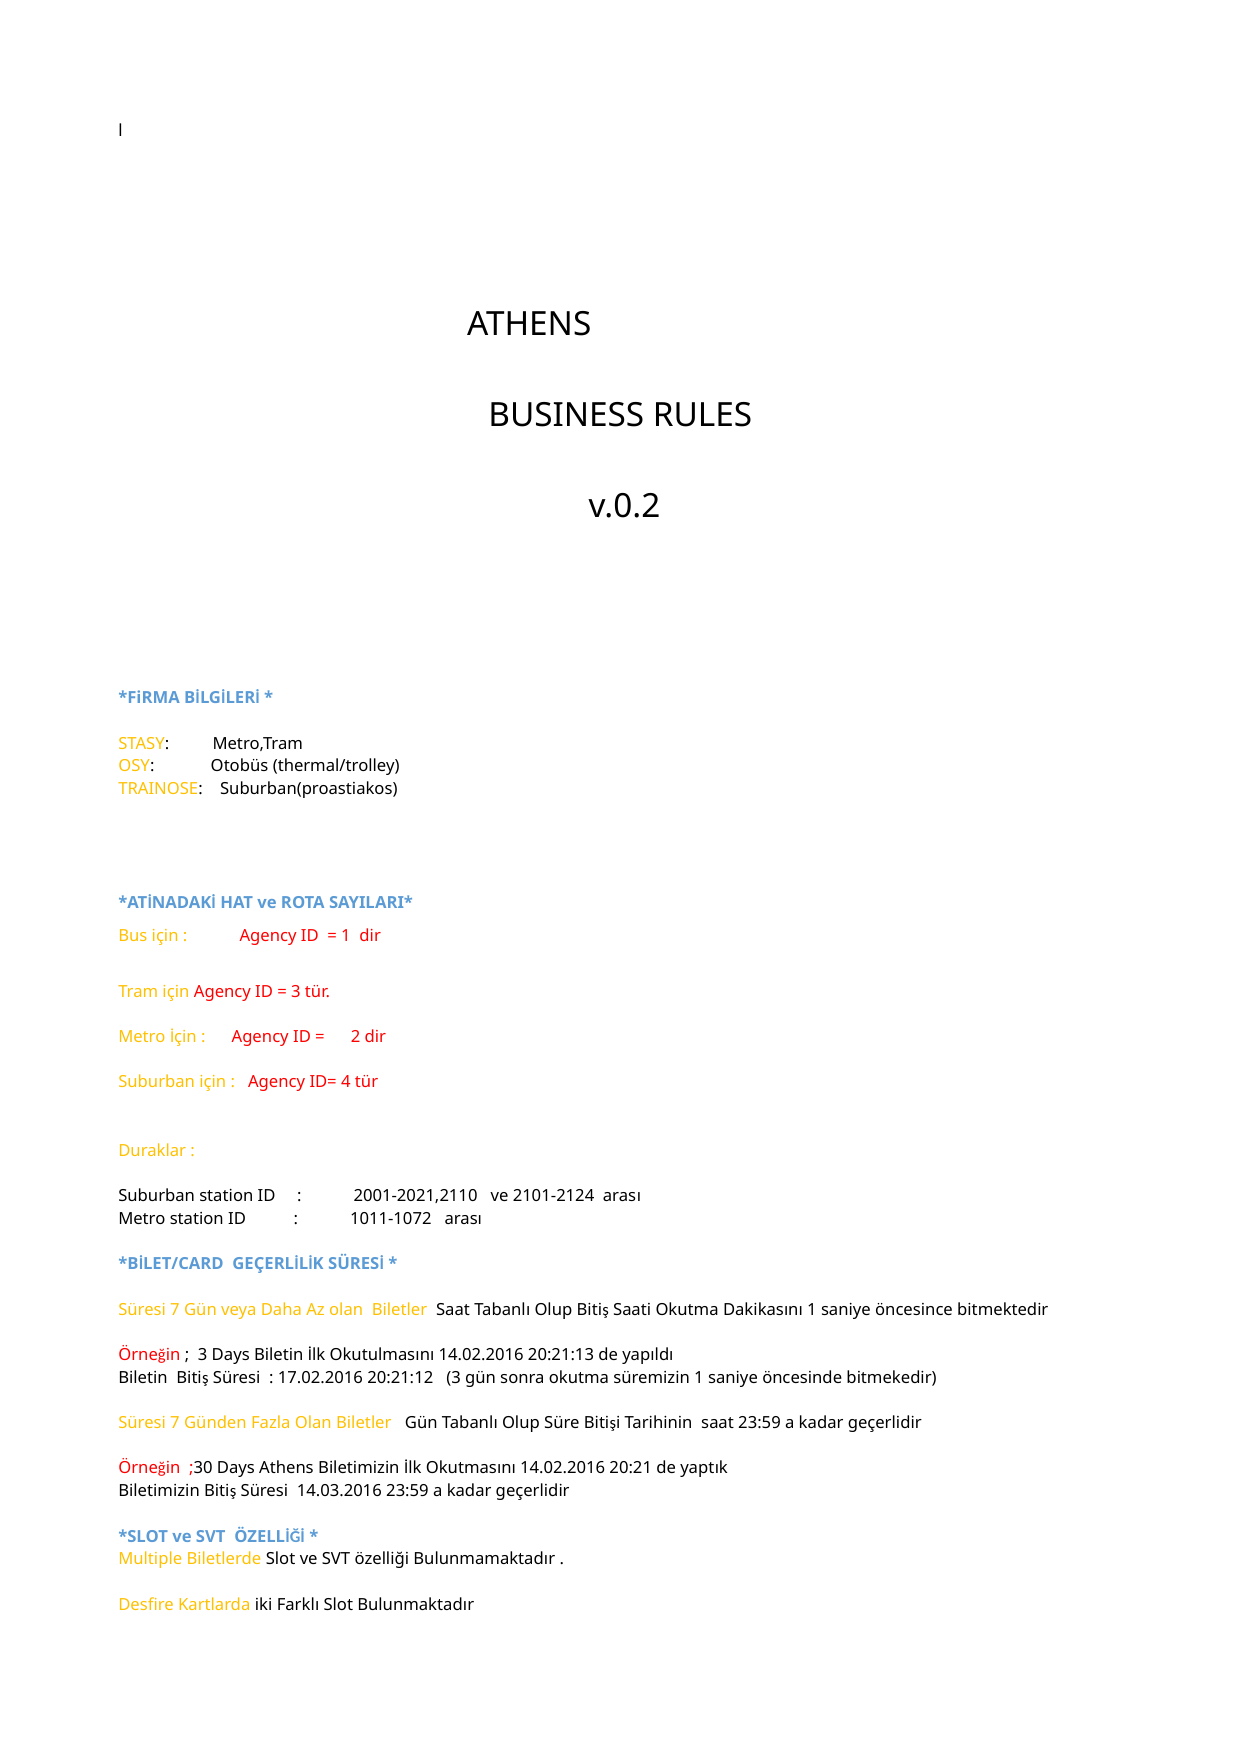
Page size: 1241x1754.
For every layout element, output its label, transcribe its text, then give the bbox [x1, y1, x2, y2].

text Suburban station ID : 2001-2021,2110 ve 2101-2124 arası [118, 1183, 1122, 1206]
text Örneğin ;30 Days Athens Biletimizin İlk Okutmasını 14.02.2016 20:21 de yaptık [118, 1456, 1122, 1479]
text Metro station ID : 1011-1072 arası [118, 1206, 1122, 1229]
text Süresi 7 Gün veya Daha Az olan Biletler Saat Tabanlı Olup Bitiş Saati Okutma Dakikasını 1 saniye öncesince bitmektedir [118, 1297, 1122, 1320]
text Biletimizin Bitiş Süresi 14.03.2016 23:59 a kadar geçerlidir [118, 1479, 1122, 1501]
text STASY: Metro,Tram [118, 731, 1122, 754]
text Örneğin ; 3 Days Biletin İlk Okutulmasını 14.02.2016 20:21:13 de yapıldı [118, 1342, 1122, 1365]
text *FiRMA BİLGİLERİ * [118, 686, 1122, 708]
text Süresi 7 Günden Fazla Olan Biletler Gün Tabanlı Olup Süre Bitişi Tarihinin saat 23:59 a kadar geçerlidir [118, 1411, 1122, 1433]
text Tram için Agency ID = 3 tür. [118, 979, 1122, 1002]
text Duraklar : [118, 1138, 1122, 1161]
text Bus için : Agency ID = 1 dir [118, 923, 1122, 946]
text TRAINOSE: Suburban(proastiakos) [118, 777, 1122, 799]
text v.0.2 [118, 481, 1122, 527]
text l [118, 118, 1122, 141]
text Metro İçin : Agency ID = 2 dir [118, 1024, 1122, 1047]
text Desfire Kartlarda iki Farklı Slot Bulunmaktadır [118, 1592, 1122, 1615]
text BUSINESS RULES [118, 391, 1122, 436]
text Suburban için : Agency ID= 4 tür [118, 1070, 1122, 1093]
text OSY: Otobüs (thermal/trolley) [118, 754, 1122, 777]
text ATHENS [118, 300, 1122, 345]
text Biletin Bitiş Süresi : 17.02.2016 20:21:12 (3 gün sonra okutma süremizin 1 saniye öncesinde bitmekedir) [118, 1365, 1122, 1388]
text Multiple Biletlerde Slot ve SVT özelliği Bulunmamaktadır . [118, 1547, 1122, 1569]
text *SLOT ve SVT ÖZELLİĞİ * [118, 1524, 1122, 1547]
text *BİLET/CARD GEÇERLİLİK SÜRESİ * [118, 1252, 1122, 1274]
text *ATİNADAKİ HAT ve ROTA SAYILARI* [118, 890, 1122, 913]
